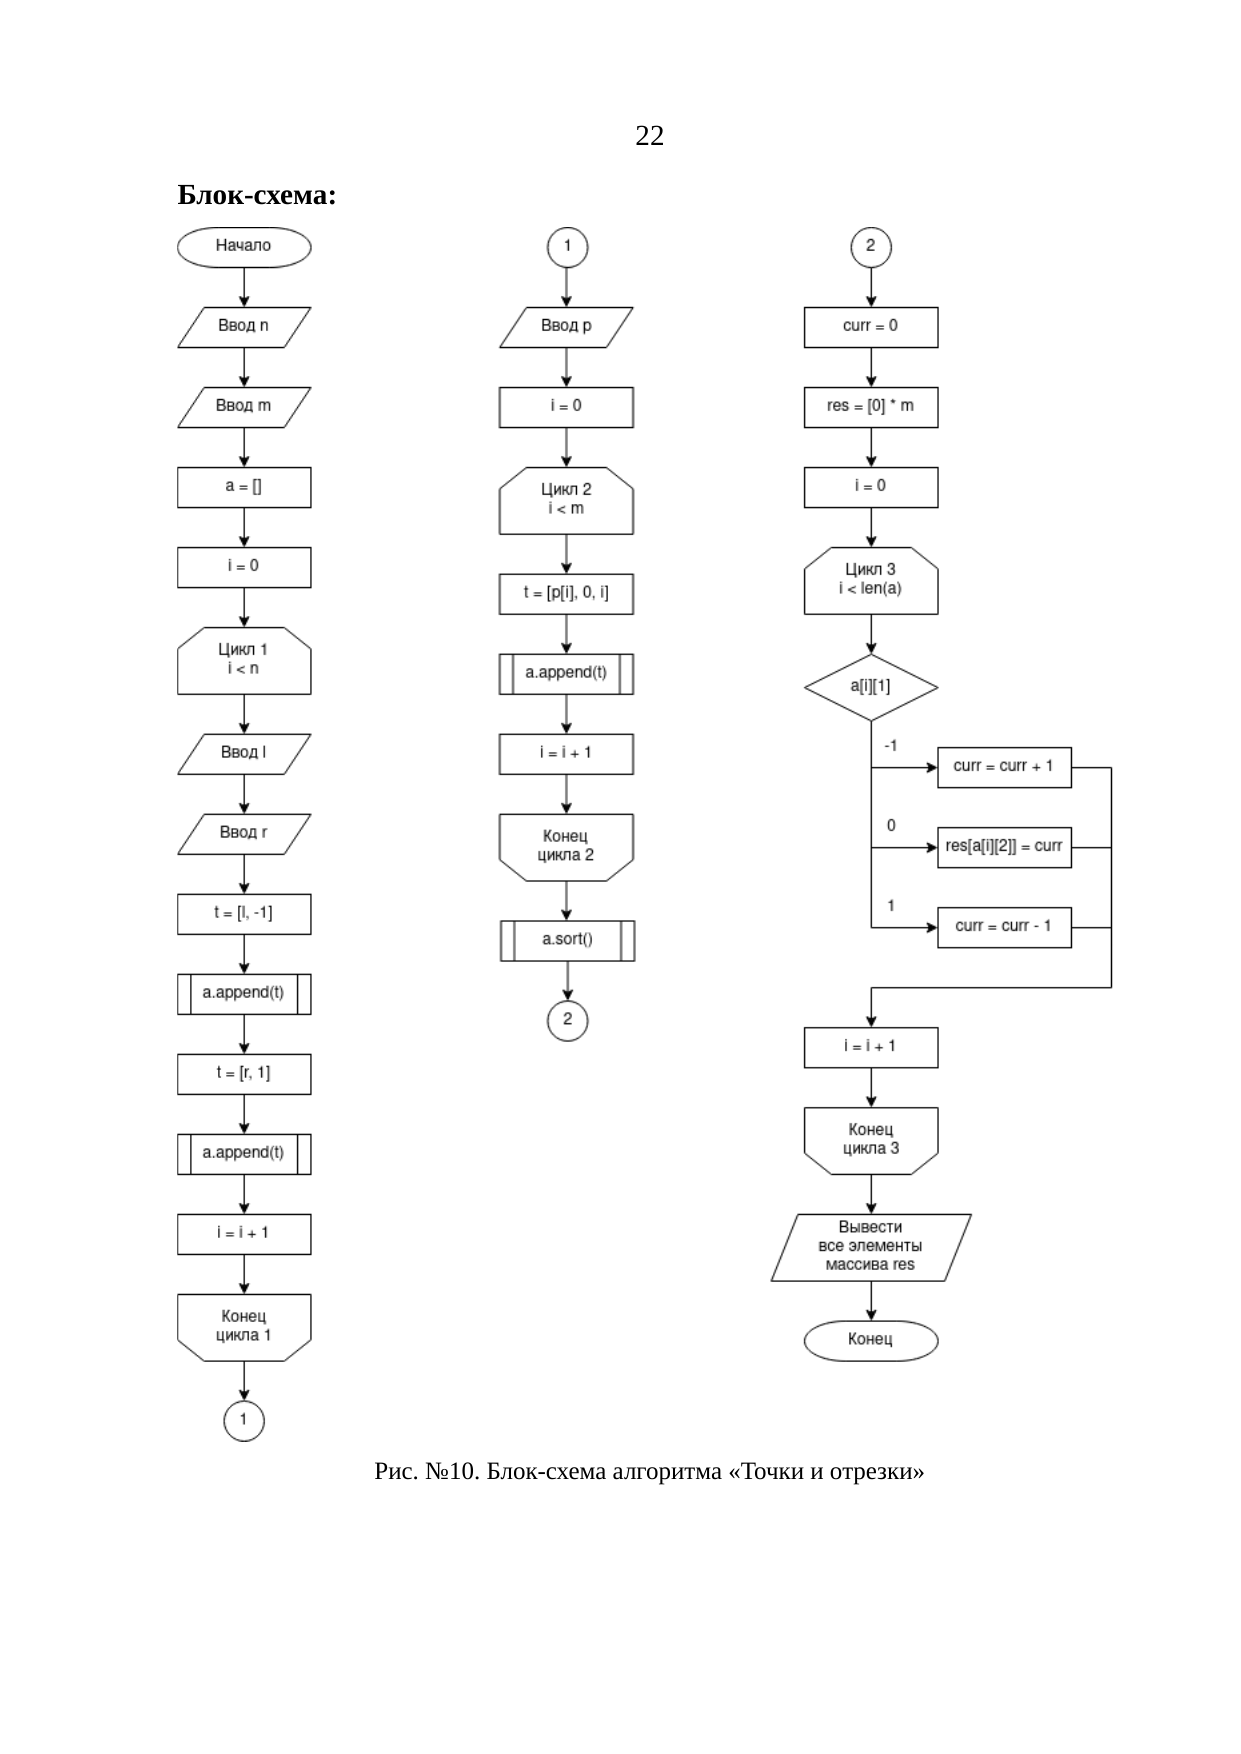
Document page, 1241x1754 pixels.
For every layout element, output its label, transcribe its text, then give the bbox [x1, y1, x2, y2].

text Блок-схема: [177, 177, 1122, 211]
picture [177, 227, 1123, 1442]
text Рис. №10. Блок-схема алгоритма «Точки и отрезки» [177, 1442, 1122, 1485]
